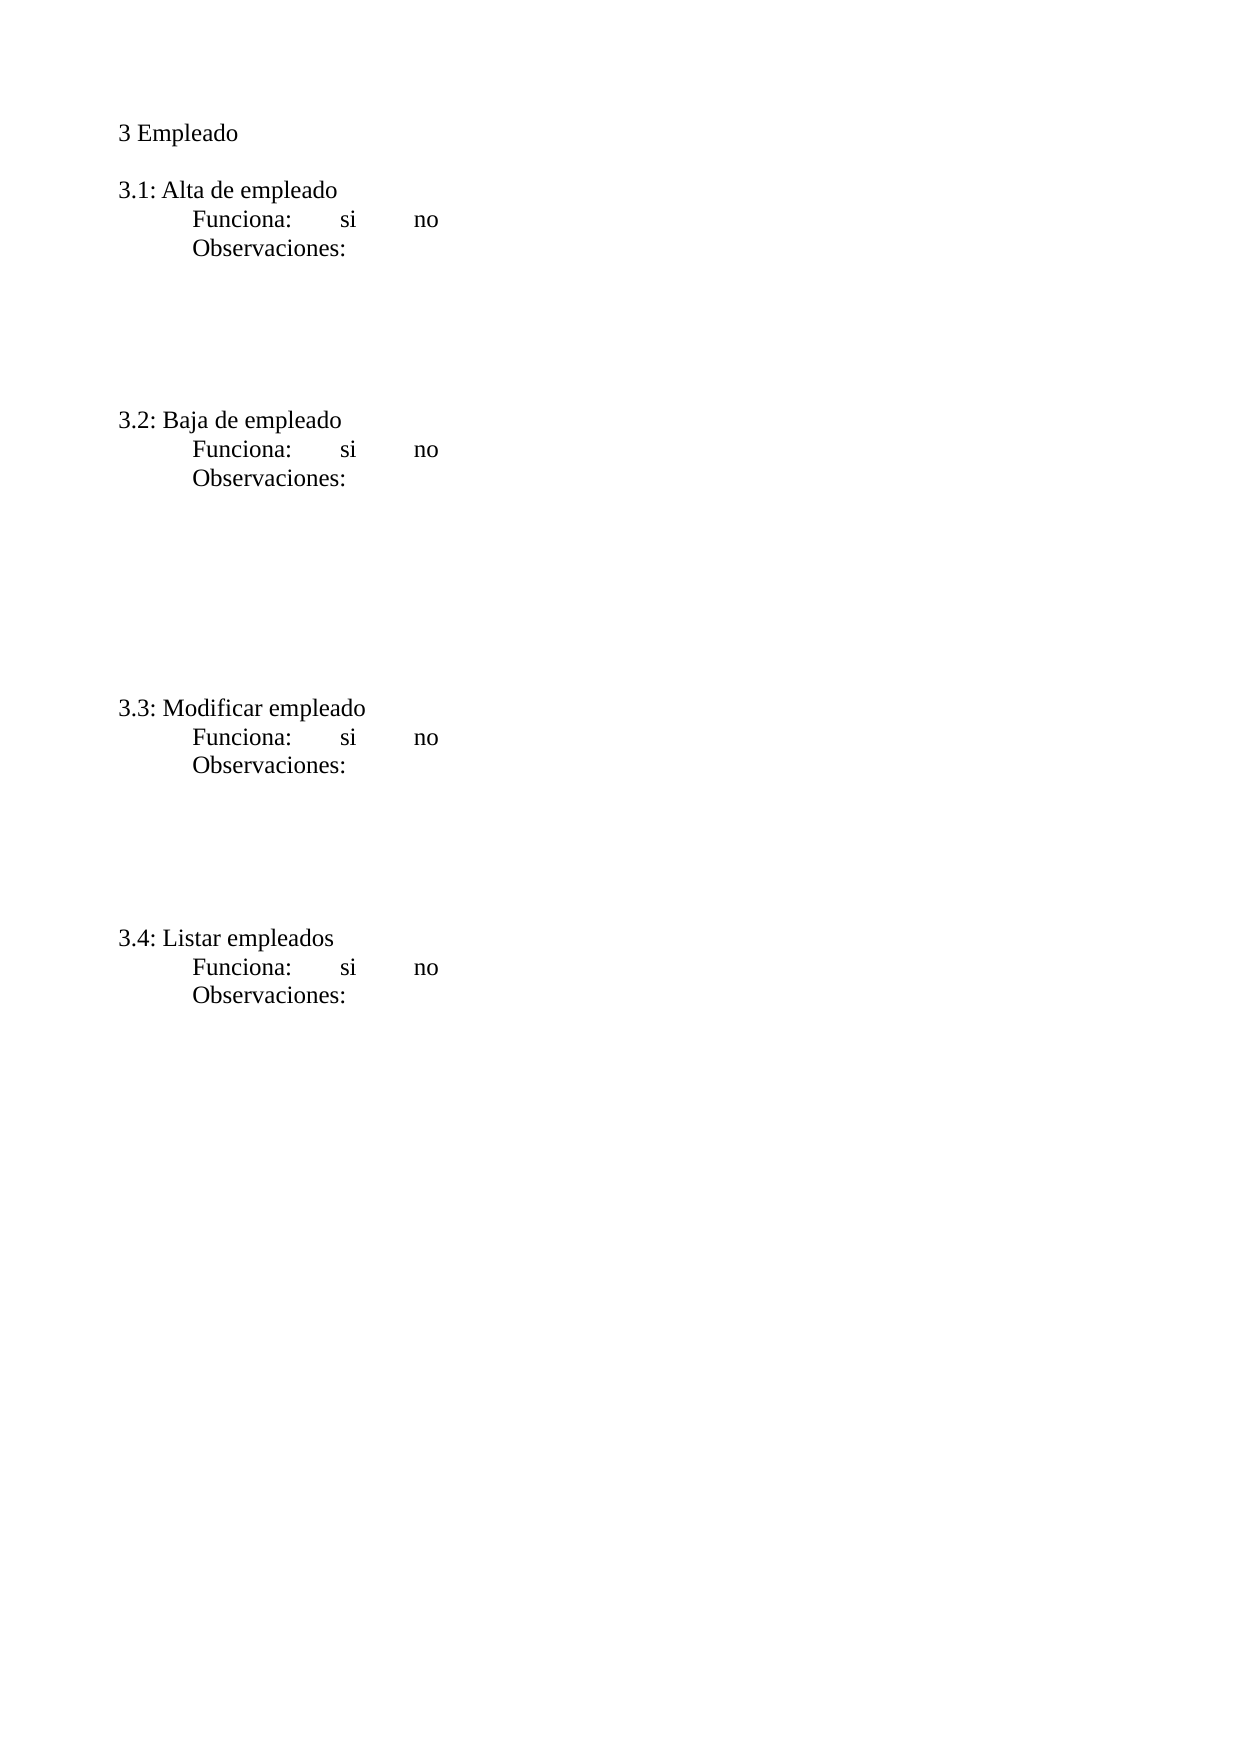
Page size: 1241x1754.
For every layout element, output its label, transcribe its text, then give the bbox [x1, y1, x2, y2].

text Funciona: si no [118, 952, 1122, 981]
text 3.2: Baja de empleado [118, 406, 1122, 434]
text Observaciones: [118, 233, 1122, 262]
text Observaciones: [118, 751, 1122, 779]
text 3.4: Listar empleados [118, 923, 1122, 952]
text Observaciones: [118, 463, 1122, 492]
text Funciona: si no [118, 722, 1122, 751]
text Funciona: si no [118, 434, 1122, 463]
text 3.1: Alta de empleado [118, 176, 1122, 204]
text 3.3: Modificar empleado [118, 693, 1122, 722]
text Funciona: si no [118, 204, 1122, 233]
text Observaciones: [118, 981, 1122, 1009]
text 3 Empleado [118, 118, 1122, 176]
